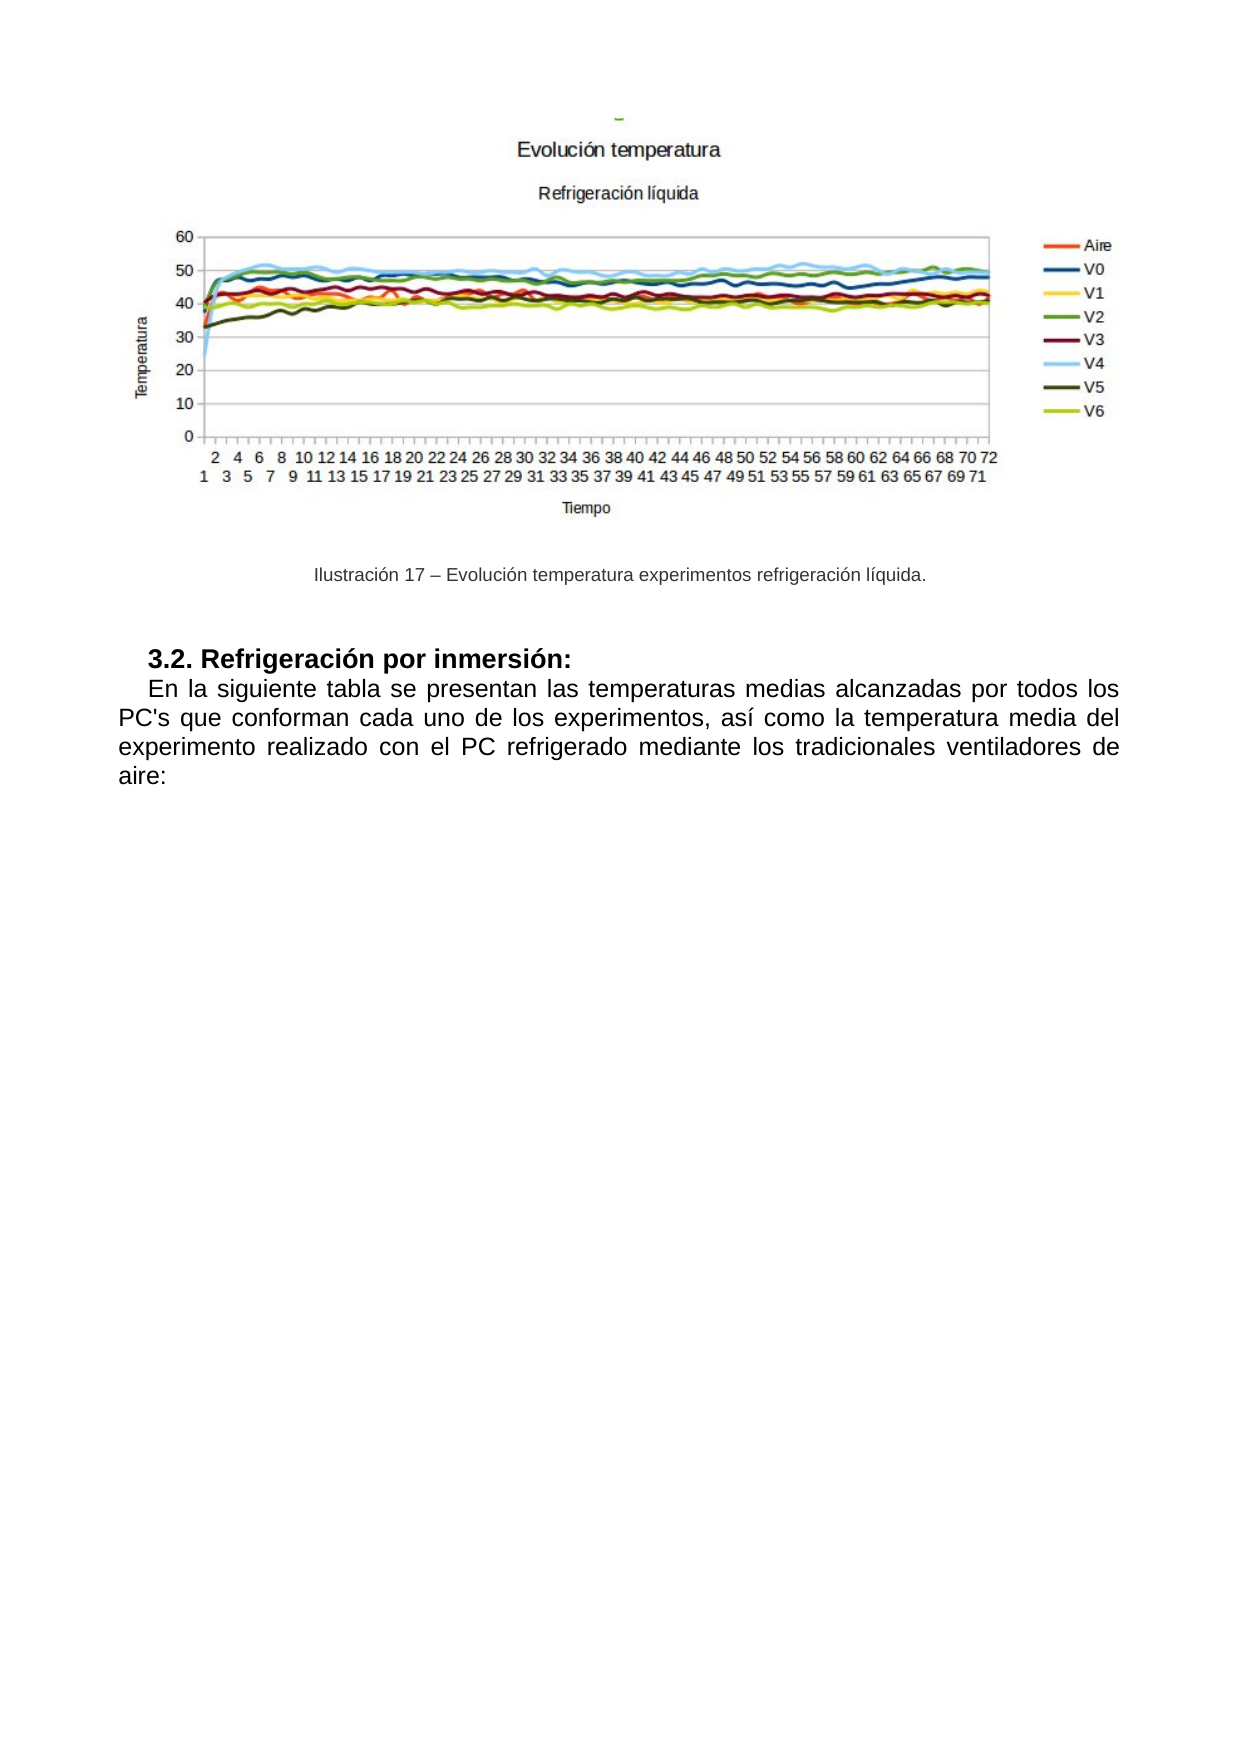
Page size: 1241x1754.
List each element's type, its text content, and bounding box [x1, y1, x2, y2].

text 3.2. Refrigeración por inmersión: [118, 643, 1122, 674]
text En la siguiente tabla se presentan las temperaturas medias alcanzadas por todos los PC's que conforman cada uno de los experimentos, así como la temperatura media del experimento realizado con el PC refrigerado mediante los tradicionales ventiladores de aire: [118, 674, 1122, 789]
text Ilustración 17 – Evolución temperatura experimentos refrigeración líquida. [118, 564, 1122, 586]
picture [118, 118, 1123, 536]
